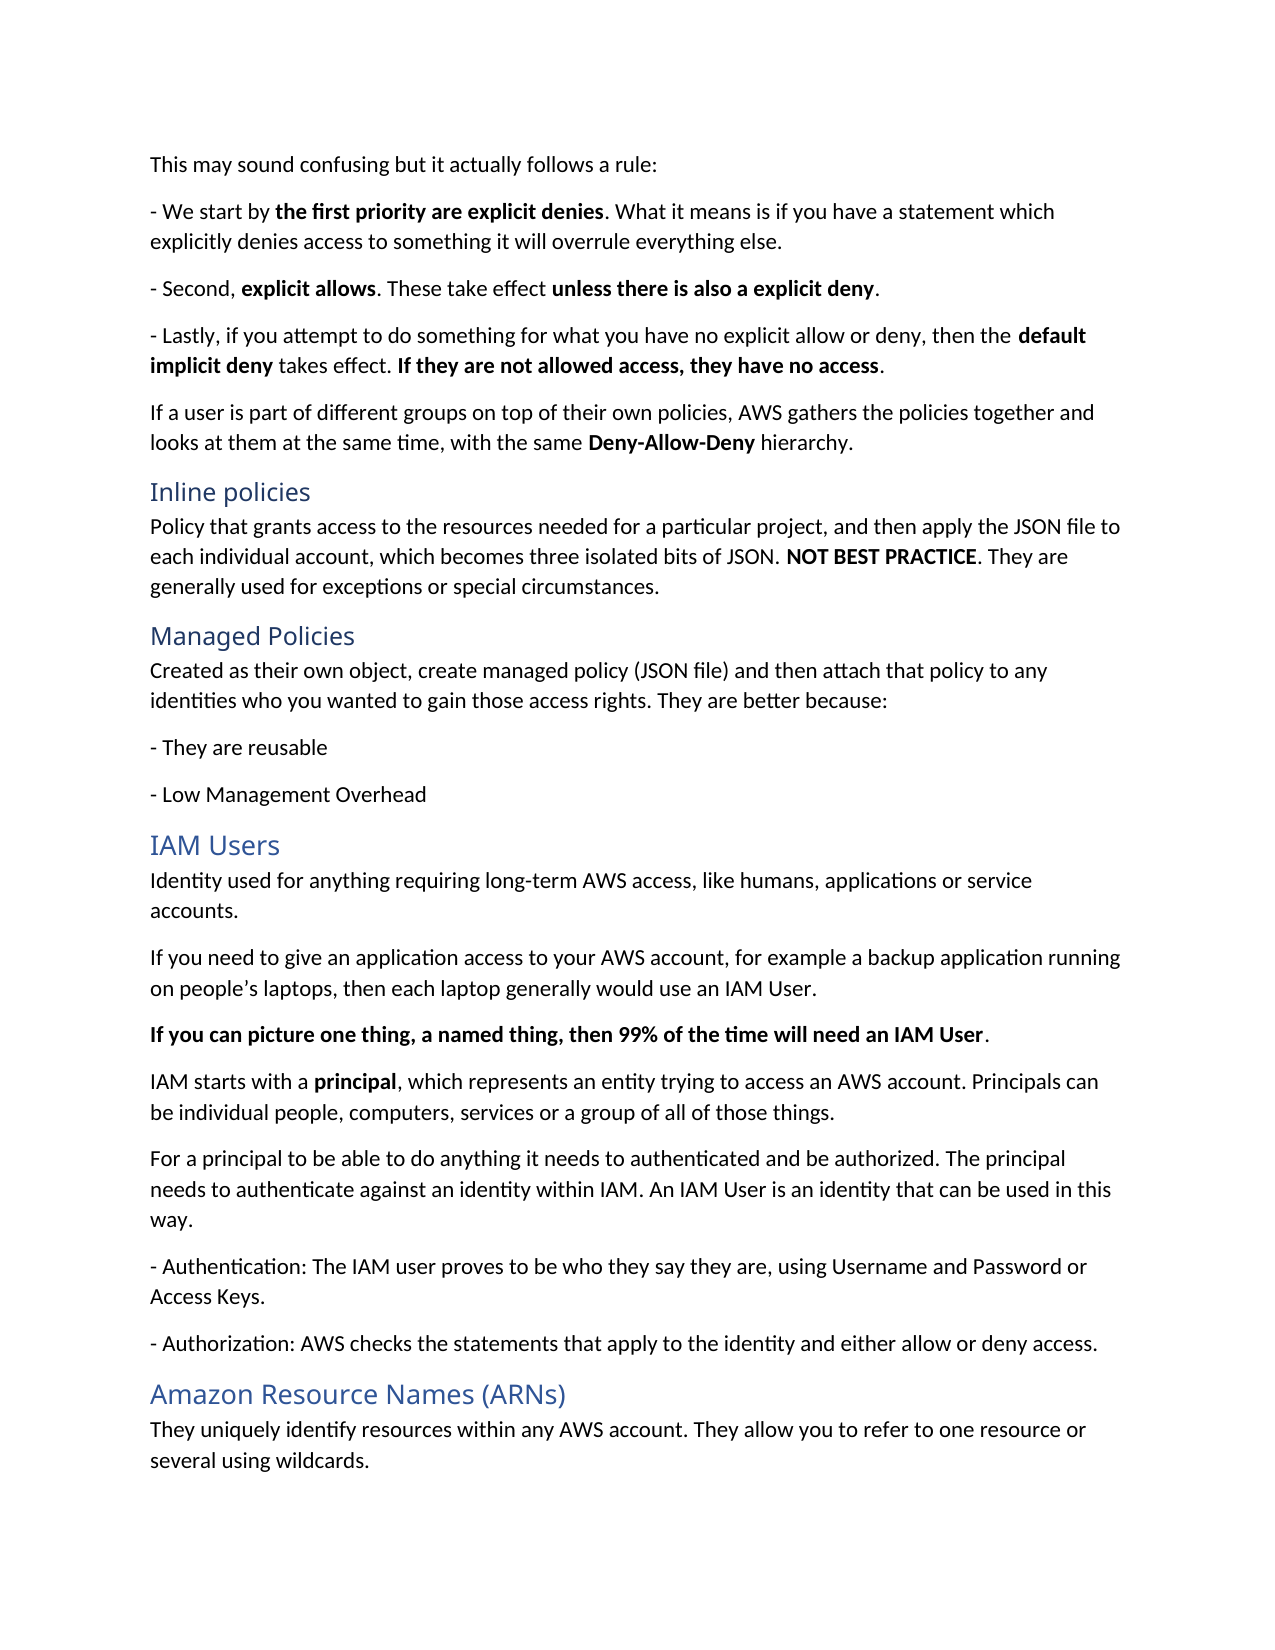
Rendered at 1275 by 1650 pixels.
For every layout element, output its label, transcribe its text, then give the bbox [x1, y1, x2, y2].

text - Second, explicit allows. These take effect unless there is also a explicit deny. [150, 274, 1125, 302]
text If a user is part of different groups on top of their own policies, AWS gathers the policies together and looks at them at the same time, with the same Deny-Allow-Deny hierarchy. [150, 398, 1125, 456]
text They uniquely identify resources within any AWS account. They allow you to refer to one resource or several using wildcards. [150, 1416, 1125, 1474]
subtitle Managed Policies [150, 619, 1125, 653]
text - They are reusable [150, 733, 1125, 761]
text Identity used for anything requiring long-term AWS access, like humans, applications or service accounts. [150, 866, 1125, 925]
text - Lastly, if you attempt to do something for what you have no explicit allow or deny, then the default implicit deny takes effect. If they are not allowed access, they have no access. [150, 321, 1125, 379]
text - Authorization: AWS checks the statements that apply to the identity and either allow or deny access. [150, 1329, 1125, 1357]
text - We start by the first priority are explicit denies. What it means is if you have a statement which explicitly denies access to something it will overrule everything else. [150, 197, 1125, 255]
text - Low Management Overhead [150, 780, 1125, 808]
text For a principal to be able to do anything it needs to authenticated and be authorized. The principal needs to authenticate against an identity within IAM. An IAM User is an identity that can be used in this way. [150, 1144, 1125, 1233]
text This may sound confusing but it actually follows a rule: [150, 150, 1125, 178]
text Policy that grants access to the resources needed for a particular project, and then apply the JSON file to each individual account, which becomes three isolated bits of JSON. NOT BEST PRACTICE. They are generally used for exceptions or special circumstances. [150, 512, 1125, 600]
text IAM starts with a principal, which represents an entity trying to access an AWS account. Principals can be individual people, computers, services or a group of all of those things. [150, 1067, 1125, 1126]
subtitle Amazon Resource Names (ARNs) [150, 1376, 1125, 1413]
subtitle IAM Users [150, 827, 1125, 863]
text - Authentication: The IAM user proves to be who they say they are, using Username and Password or Access Keys. [150, 1252, 1125, 1310]
text Created as their own object, create managed policy (JSON file) and then attach that policy to any identities who you wanted to gain those access rights. They are better because: [150, 656, 1125, 714]
text If you can picture one thing, a named thing, then 99% of the time will need an IAM User. [150, 1021, 1125, 1049]
subtitle Inline policies [150, 475, 1125, 509]
text If you need to give an application access to your AWS account, for example a backup application running on people’s laptops, then each laptop generally would use an IAM User. [150, 943, 1125, 1002]
